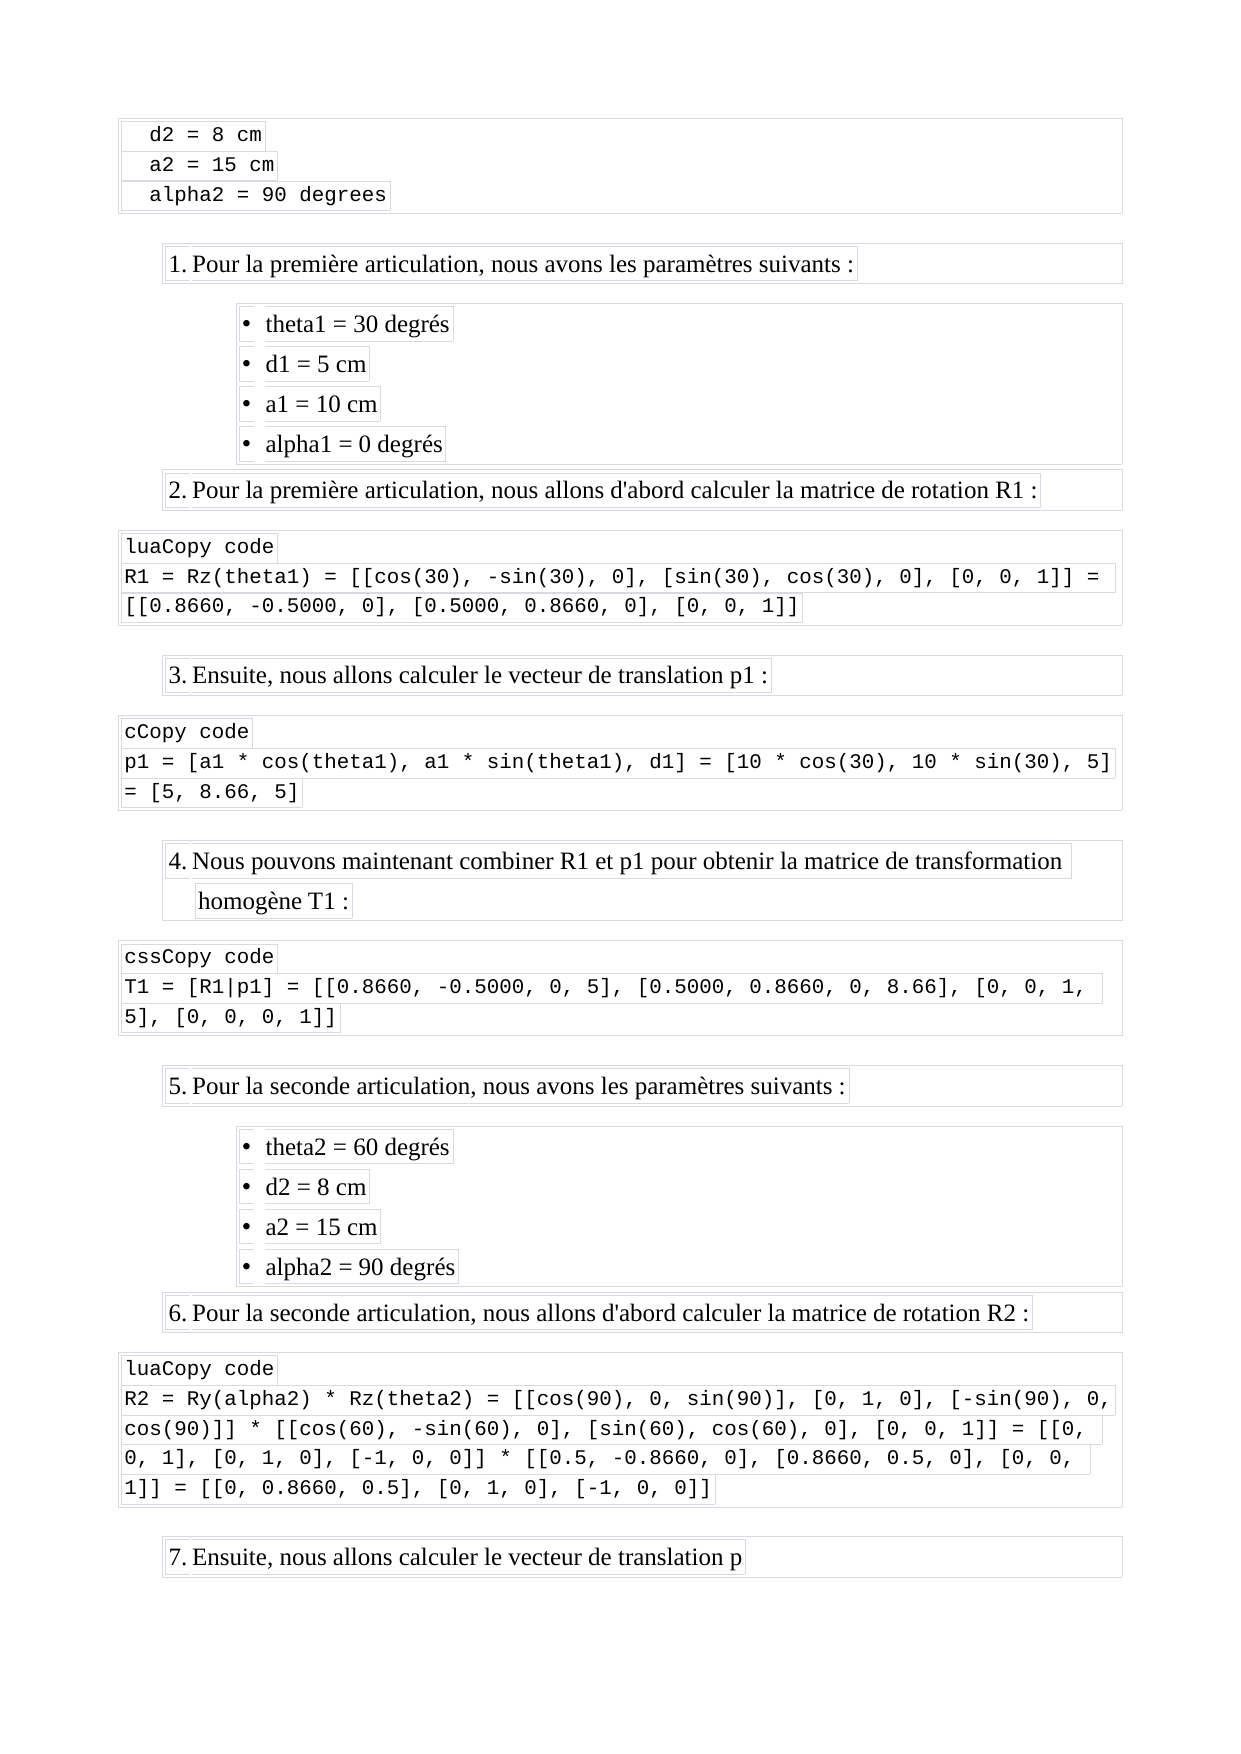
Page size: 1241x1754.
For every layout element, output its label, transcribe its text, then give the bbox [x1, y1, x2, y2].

text luaCopy code [119, 1353, 1122, 1382]
text a2 = 15 cm [266, 148, 1122, 177]
list alpha1 = 0 degrés [237, 423, 1122, 464]
text a2 = 15 cm [122, 152, 277, 177]
list theta1 = 30 degrés [237, 304, 1122, 341]
list Ensuite, nous allons calculer le vecteur de translation p [163, 1537, 1122, 1577]
list a1 = 10 cm [237, 383, 1122, 421]
text R1 = Rz(theta1) = [[cos(30), -sin(30), 0], [sin(30), cos(30), 0], [0, 0, 1]] = [[0.8660, -0.5000, 0], [0.5000, 0.8660, 0], [0, 0, 1]] [119, 560, 1122, 625]
list Pour la seconde articulation, nous avons les paramètres suivants : [163, 1066, 1122, 1106]
list Ensuite, nous allons calculer le vecteur de translation p1 : [163, 656, 1122, 695]
list Pour la première articulation, nous allons d'abord calculer la matrice de rotation R1 : [163, 470, 1122, 510]
list d1 = 5 cm [237, 343, 1122, 381]
text p1 = [a1 * cos(theta1), a1 * sin(theta1), d1] = [10 * cos(30), 10 * sin(30), 5] = [5, 8.66, 5] [119, 745, 1122, 810]
text T1 = [R1|p1] = [[0.8660, -0.5000, 0, 5], [0.5000, 0.8660, 0, 8.66], [0, 0, 1, 5], [0, 0, 0, 1]] [119, 970, 1122, 1035]
list Nous pouvons maintenant combiner R1 et p1 pour obtenir la matrice de transformation homogène T1 : [163, 841, 1122, 920]
text R2 = Ry(alpha2) * Rz(theta2) = [[cos(90), 0, sin(90)], [0, 1, 0], [-sin(90), 0, cos(90)]] * [[cos(60), -sin(60), 0], [sin(60), cos(60), 0], [0, 0, 1]] = [[0, 0, 1], [0, 1, 0], [-1, 0, 0]] * [[0.5, -0.8660, 0], [0.8660, 0.5, 0], [0, 0, 1]] = [[0, 0.8660, 0.5], [0, 1, 0], [-1, 0, 0]] [119, 1382, 1122, 1507]
list a2 = 15 cm [237, 1206, 1122, 1243]
text cCopy code [119, 716, 1122, 745]
list alpha2 = 90 degrés [237, 1246, 1122, 1286]
list Pour la première articulation, nous avons les paramètres suivants : [163, 244, 1122, 283]
list Pour la seconde articulation, nous allons d'abord calculer la matrice de rotation R2 : [163, 1293, 1122, 1332]
text luaCopy code [119, 531, 1122, 560]
text d2 = 8 cm [119, 119, 1122, 148]
text cssCopy code [119, 941, 1122, 970]
text alpha2 = 90 degrees [119, 177, 1122, 213]
list d2 = 8 cm [237, 1166, 1122, 1203]
list theta2 = 60 degrés [237, 1127, 1122, 1163]
